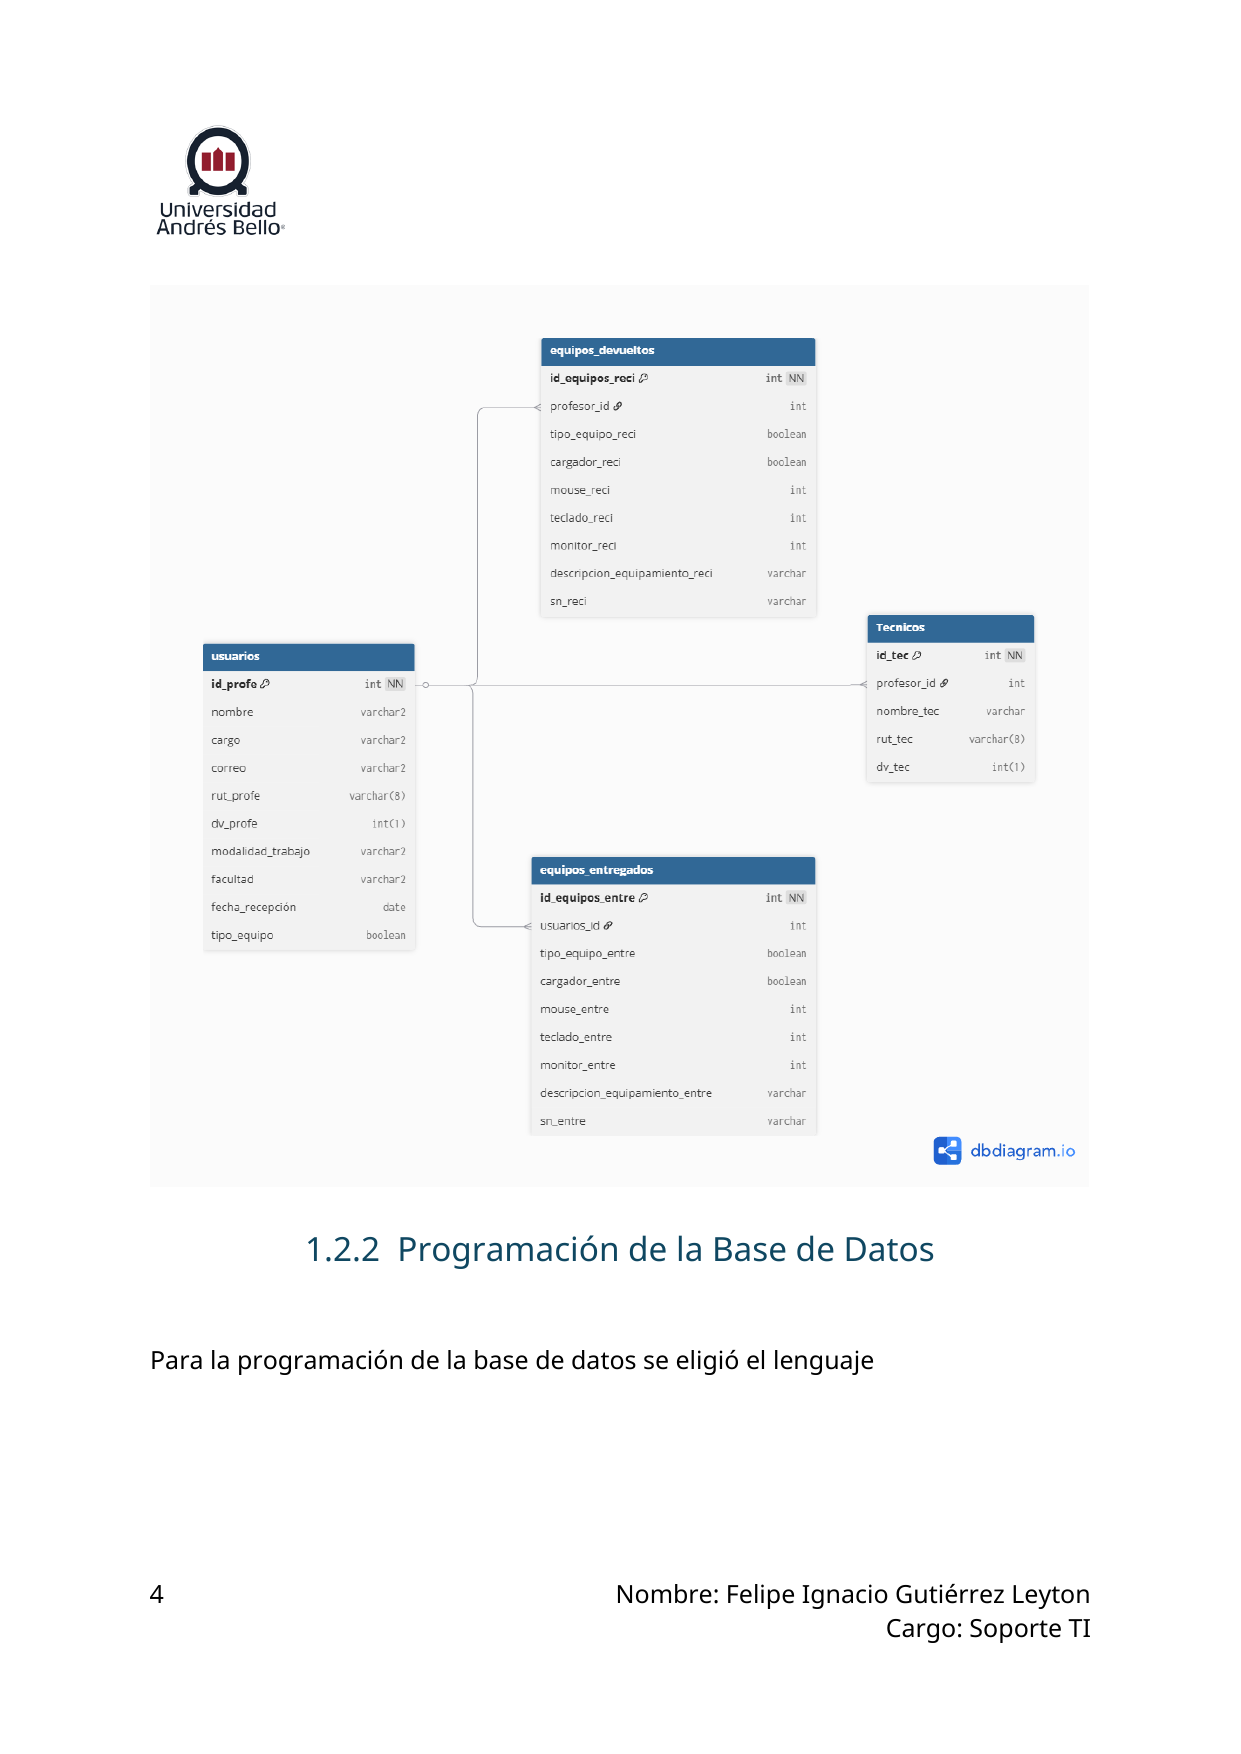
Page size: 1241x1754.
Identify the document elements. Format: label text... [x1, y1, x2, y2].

subtitle 1.2.2 Programación de la Base de Datos [150, 1226, 1090, 1271]
text Para la programación de la base de datos se eligió el lenguaje [150, 1343, 1090, 1377]
